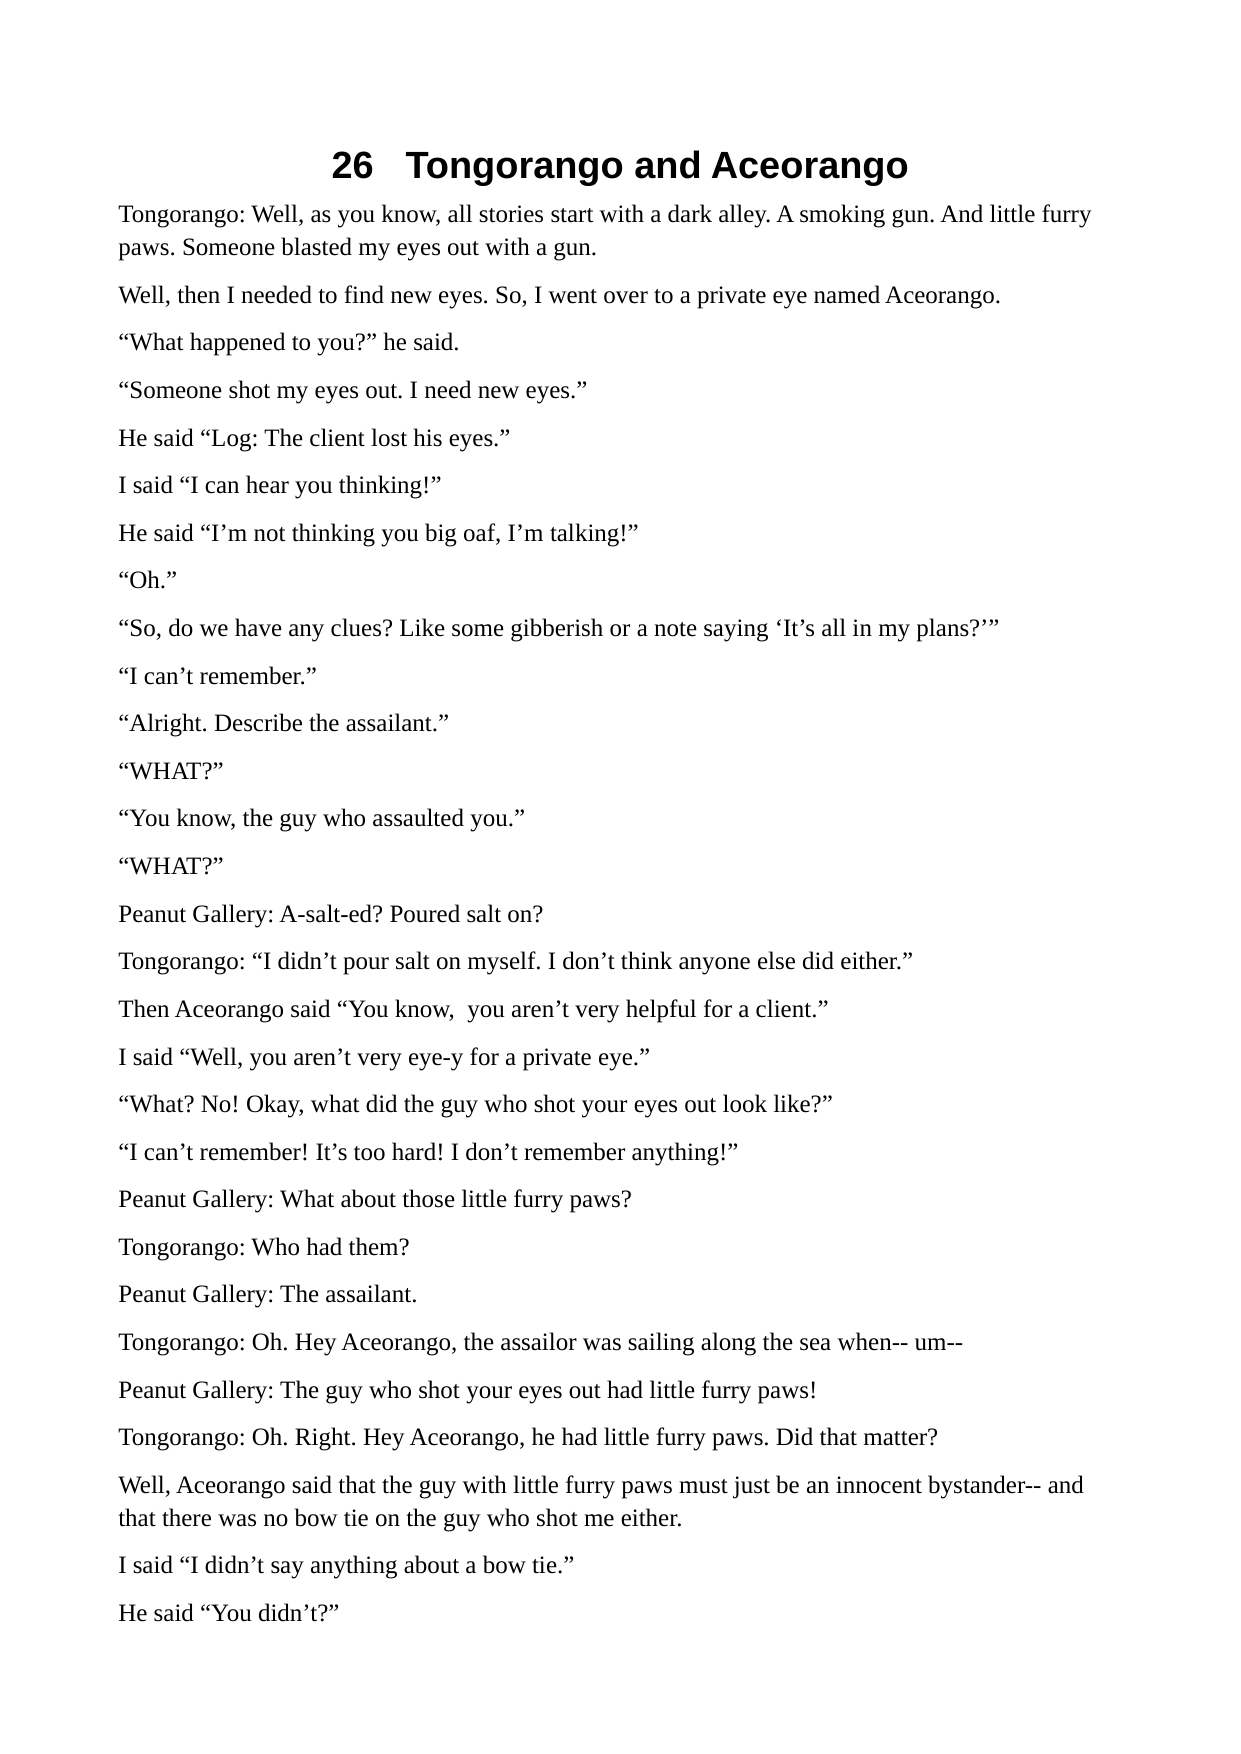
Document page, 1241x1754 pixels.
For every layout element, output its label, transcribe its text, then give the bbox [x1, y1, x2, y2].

text Well, Aceorango said that the guy with little furry paws must just be an innocent bystander-- and that there was no bow tie on the guy who shot me either. [118, 1470, 1122, 1532]
text I said “I can hear you thinking!” [118, 470, 1122, 499]
text “What happened to you?” he said. [118, 327, 1122, 356]
text “What? No! Okay, what did the guy who shot your eyes out look like?” [118, 1089, 1122, 1118]
text Well, then I needed to find new eyes. So, I went over to a private eye named Aceorango. [118, 280, 1122, 309]
text Peanut Gallery: What about those little furry paws? [118, 1184, 1122, 1213]
text I said “I didn’t say anything about a bow tie.” [118, 1551, 1122, 1579]
text “So, do we have any clues? Like some gibberish or a note saying ‘It’s all in my plans?’” [118, 613, 1122, 642]
text Peanut Gallery: The guy who shot your eyes out had little furry paws! [118, 1375, 1122, 1403]
text “WHAT?” [118, 851, 1122, 880]
text Tongorango: “I didn’t pour salt on myself. I don’t think anyone else did either.” [118, 946, 1122, 975]
text Tongorango: Oh. Right. Hey Aceorango, he had little furry paws. Did that matter? [118, 1422, 1122, 1451]
text He said “I’m not thinking you big oaf, I’m talking!” [118, 518, 1122, 547]
text Peanut Gallery: The assailant. [118, 1279, 1122, 1308]
text “I can’t remember.” [118, 661, 1122, 689]
text I said “Well, you aren’t very eye-y for a private eye.” [118, 1042, 1122, 1070]
text “Alright. Describe the assailant.” [118, 708, 1122, 737]
text Peanut Gallery: A-salt-ed? Poured salt on? [118, 899, 1122, 927]
text Tongorango: Well, as you know, all stories start with a dark alley. A smoking gun. And little furry paws. Someone blasted my eyes out with a gun. [118, 199, 1122, 261]
text Tongorango: Oh. Hey Aceorango, the assailor was sailing along the sea when-- um-- [118, 1327, 1122, 1356]
text “You know, the guy who assaulted you.” [118, 803, 1122, 832]
text “I can’t remember! It’s too hard! I don’t remember anything!” [118, 1137, 1122, 1166]
text “Someone shot my eyes out. I need new eyes.” [118, 375, 1122, 404]
subtitle Tongorango and Aceorango [118, 143, 1122, 187]
text “WHAT?” [118, 756, 1122, 785]
text Then Aceorango said “You know, you aren’t very helpful for a client.” [118, 994, 1122, 1023]
text Tongorango: Who had them? [118, 1232, 1122, 1261]
text He said “You didn’t?” [118, 1598, 1122, 1627]
text He said “Log: The client lost his eyes.” [118, 423, 1122, 451]
text “Oh.” [118, 566, 1122, 594]
